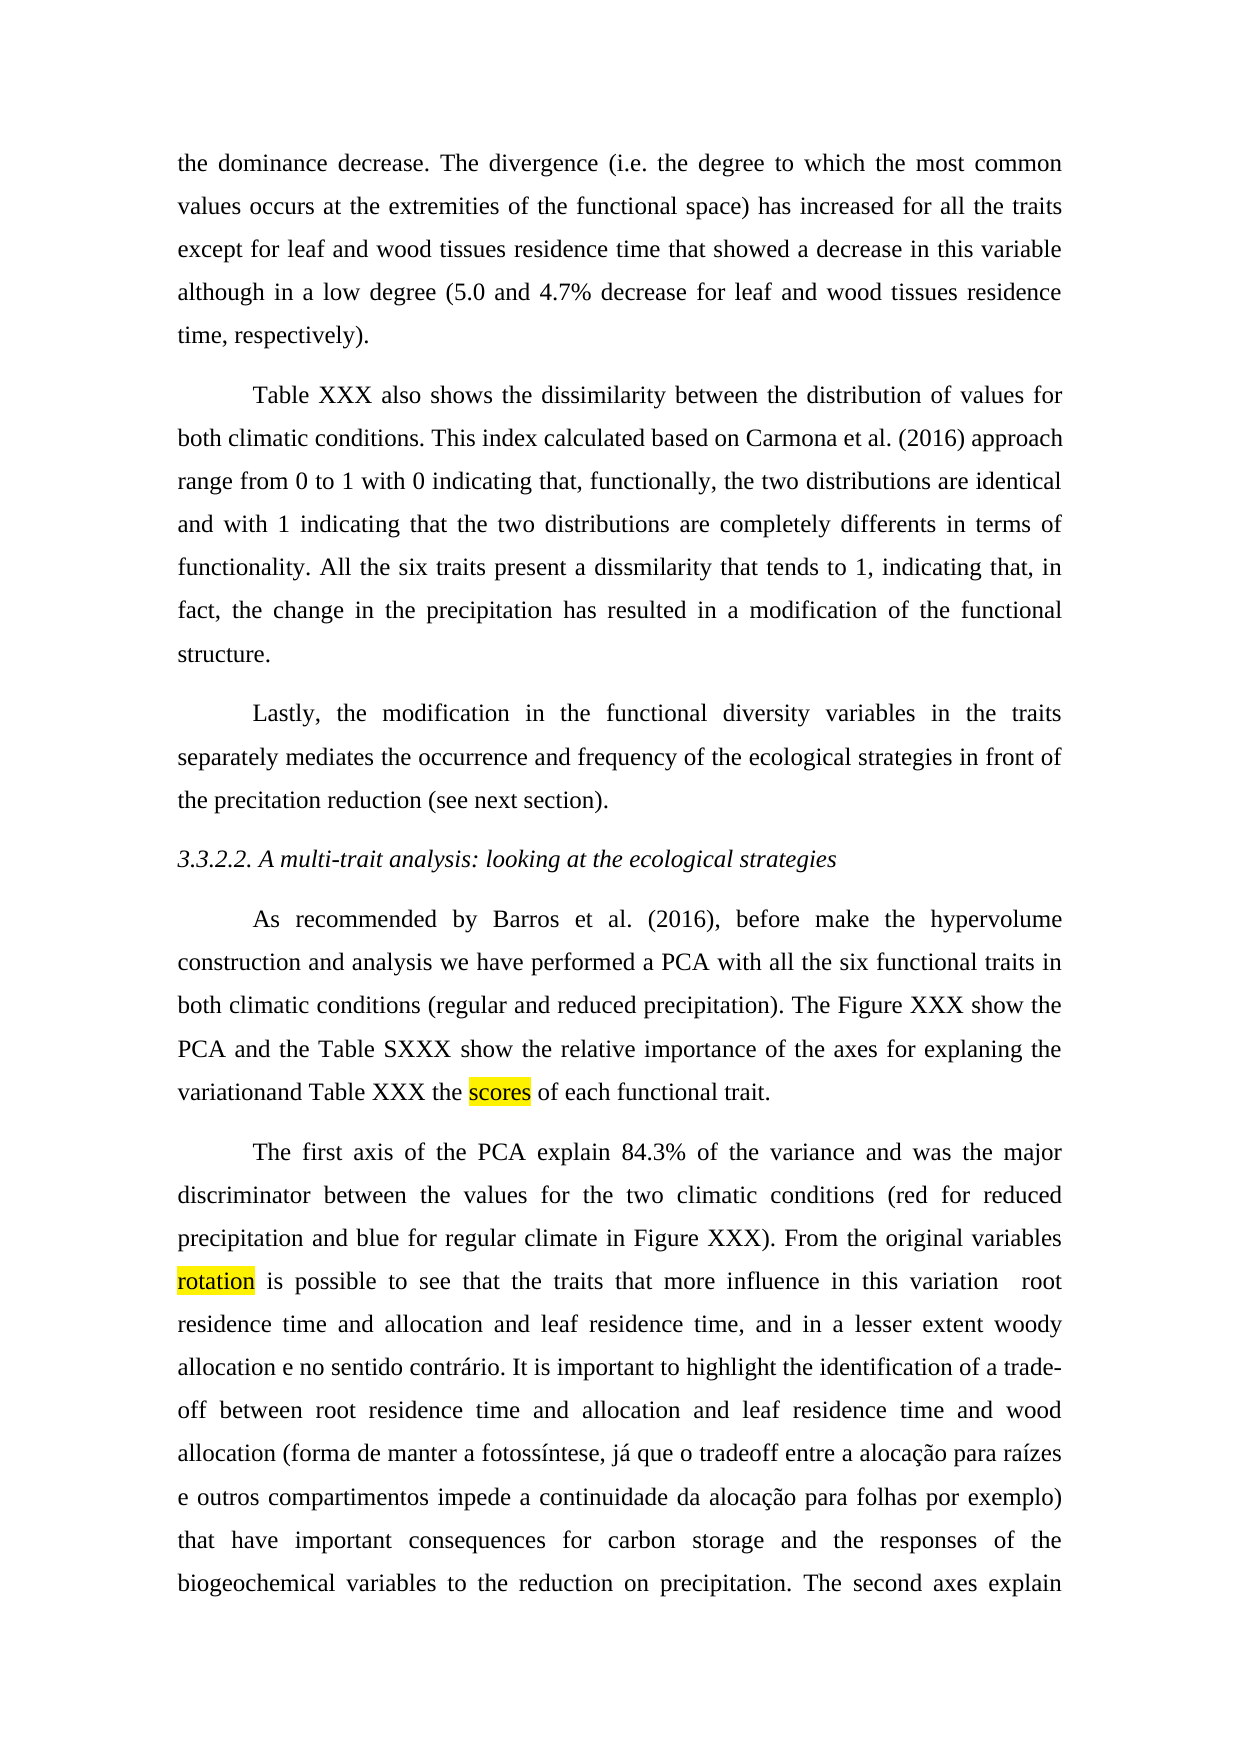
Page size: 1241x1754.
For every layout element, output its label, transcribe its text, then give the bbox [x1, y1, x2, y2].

text As recommended by Barros et al. (2016), before make the hypervolume construction and analysis we have performed a PCA with all the six functional traits in both climatic conditions (regular and reduced precipitation). The Figure XXX show the PCA and the Table SXXX show the relative importance of the axes for explaning the variationand Table XXX the scores of each functional trait. [177, 904, 1063, 1106]
text 3.3.2.2. A multi-trait analysis: looking at the ecological strategies [177, 844, 1063, 873]
text Lastly, the modification in the functional diversity variables in the traits separately mediates the occurrence and frequency of the ecological strategies in front of the precitation reduction (see next section). [177, 698, 1063, 813]
text the dominance decrease. The divergence (i.e. the degree to which the most common values occurs at the extremities of the functional space) has increased for all the traits except for leaf and wood tissues residence time that showed a decrease in this variable although in a low degree (5.0 and 4.7% decrease for leaf and wood tissues residence time, respectively). [177, 148, 1063, 349]
text The first axis of the PCA explain 84.3% of the variance and was the major discriminator between the values for the two climatic conditions (red for reduced precipitation and blue for regular climate in Figure XXX). From the original variables rotation is possible to see that the traits that more influence in this variation root residence time and allocation and leaf residence time, and in a lesser extent woody allocation e no sentido contrário. It is important to highlight the identification of a trade-off between root residence time and allocation and leaf residence time and wood allocation (forma de manter a fotossíntese, já que o tradeoff entre a alocação para raízes e outros compartimentos impede a continuidade da alocação para folhas por exemplo) that have important consequences for carbon storage and the responses of the biogeochemical variables to the reduction on precipitation. The second axes explain [177, 1137, 1063, 1597]
text Table XXX also shows the dissimilarity between the distribution of values for both climatic conditions. This index calculated based on Carmona et al. (2016) approach range from 0 to 1 with 0 indicating that, functionally, the two distributions are identical and with 1 indicating that the two distributions are completely differents in terms of functionality. All the six traits present a dissmilarity that tends to 1, indicating that, in fact, the change in the precipitation has resulted in a modification of the functional structure. [177, 380, 1063, 667]
